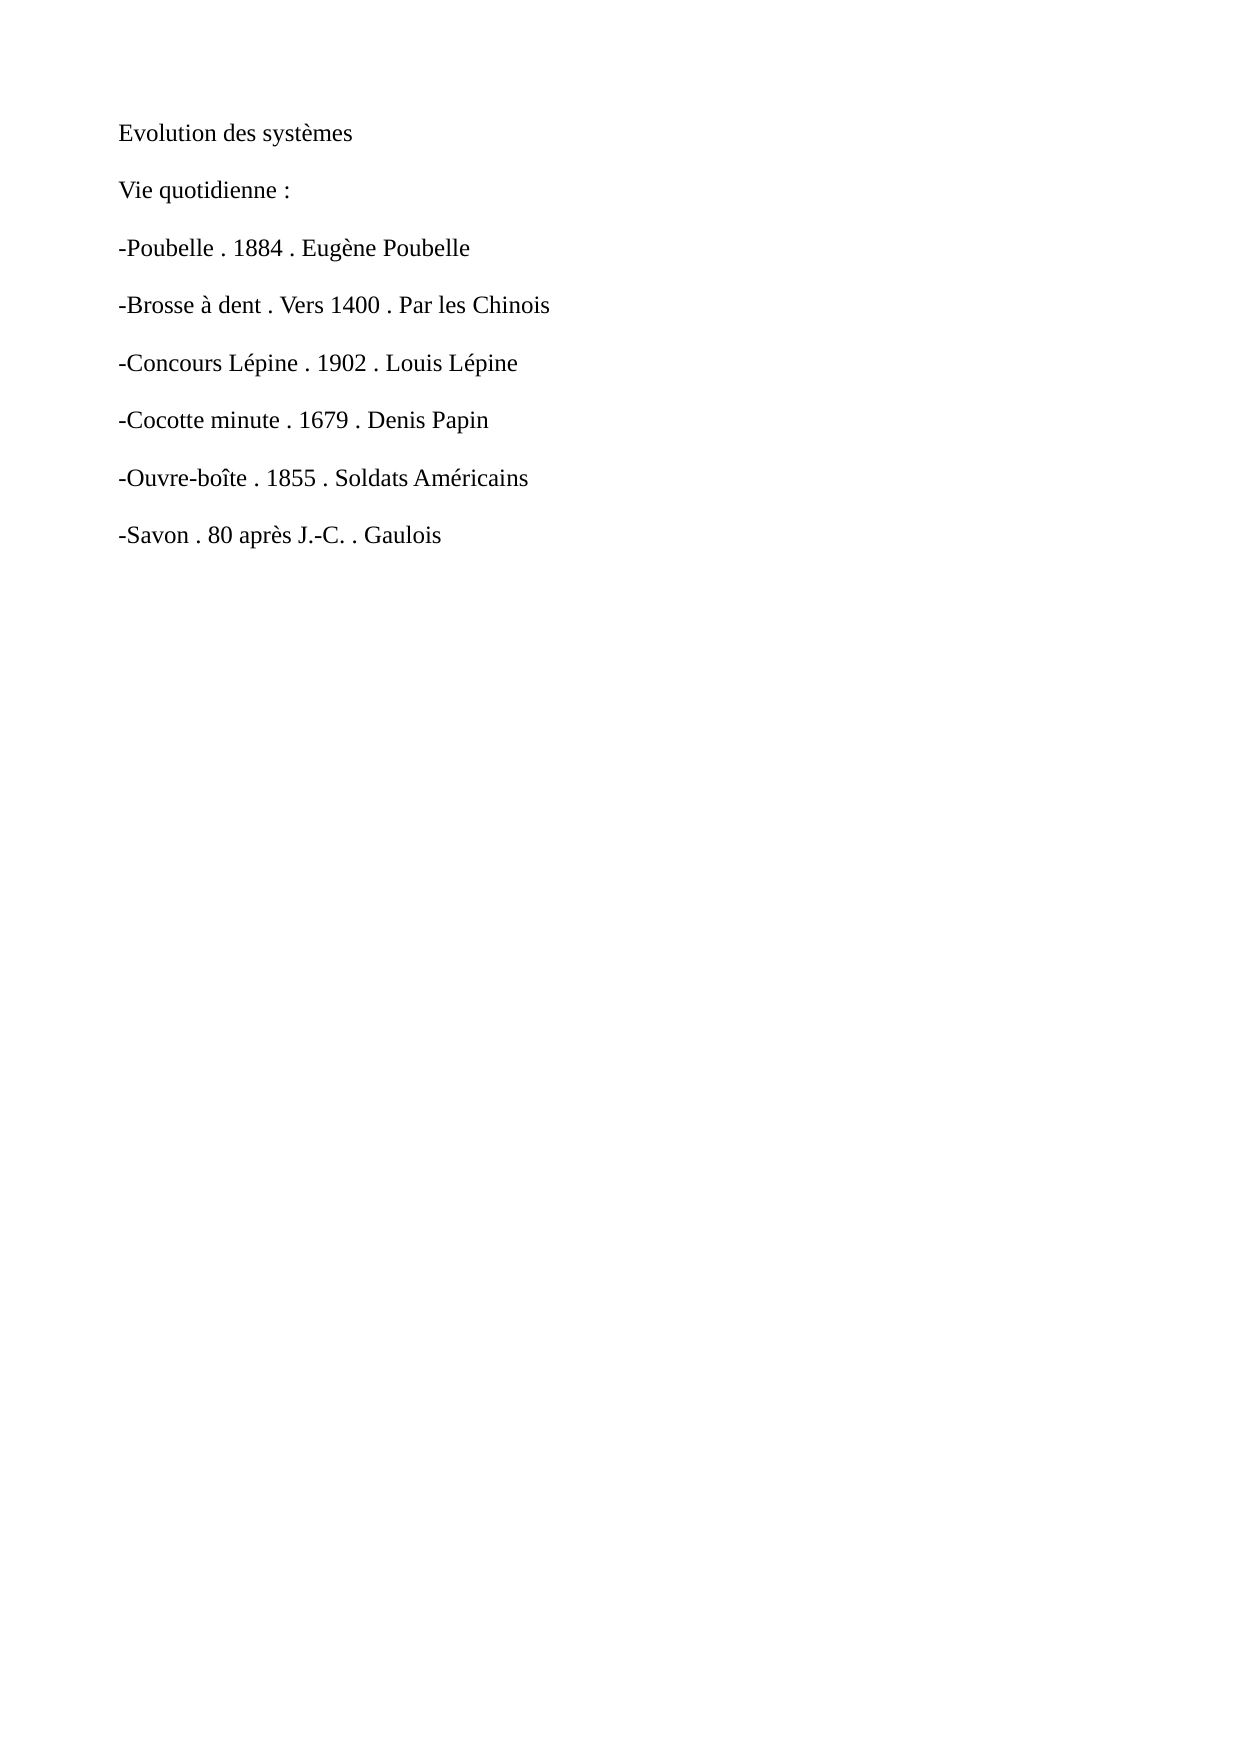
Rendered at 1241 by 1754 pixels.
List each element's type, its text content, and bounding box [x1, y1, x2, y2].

text Evolution des systèmes [118, 118, 1122, 147]
text Vie quotidienne : [118, 176, 1122, 204]
text -Poubelle . 1884 . Eugène Poubelle [118, 233, 1122, 262]
text -Brosse à dent . Vers 1400 . Par les Chinois [118, 291, 1122, 319]
text -Ouvre-boîte . 1855 . Soldats Américains [118, 463, 1122, 492]
text -Concours Lépine . 1902 . Louis Lépine [118, 348, 1122, 377]
text -Savon . 80 après J.-C. . Gaulois [118, 521, 1122, 549]
text -Cocotte minute . 1679 . Denis Papin [118, 406, 1122, 434]
